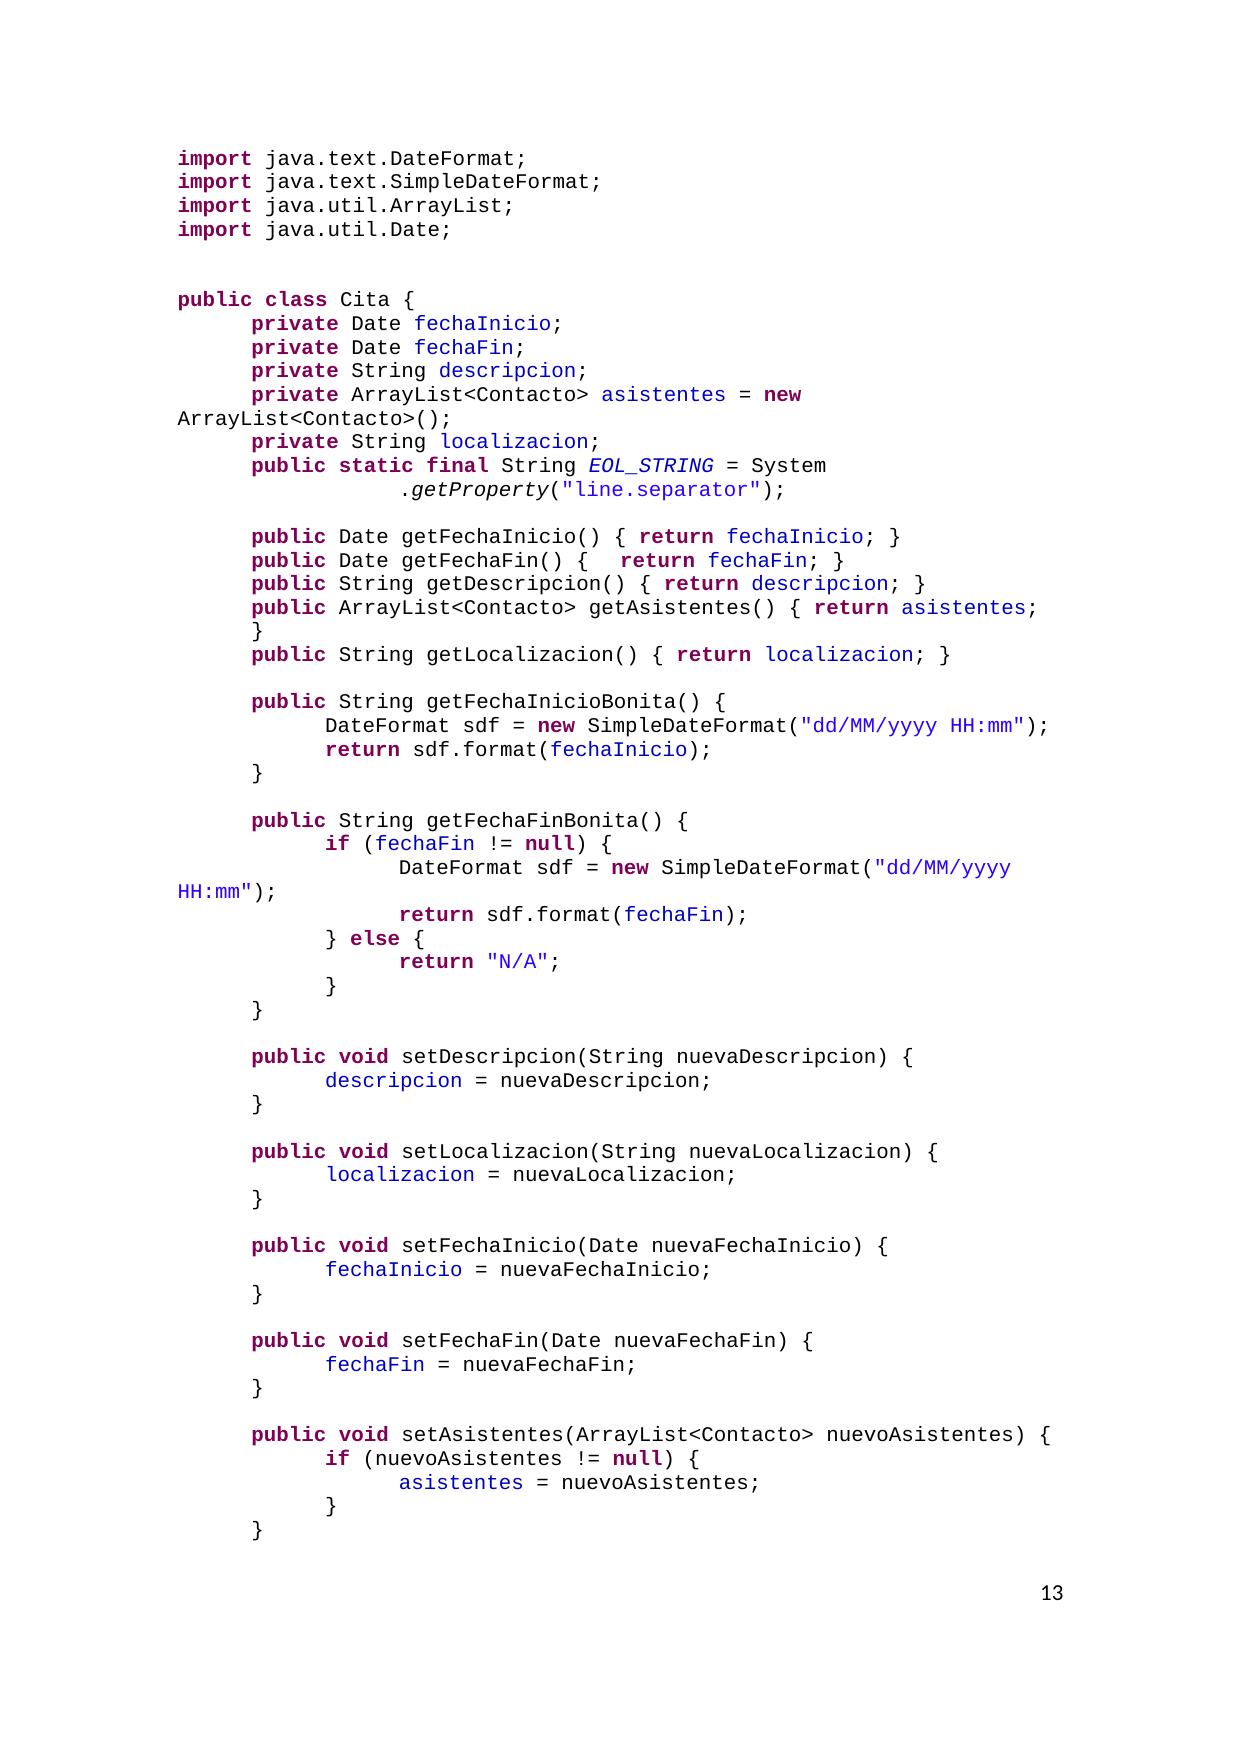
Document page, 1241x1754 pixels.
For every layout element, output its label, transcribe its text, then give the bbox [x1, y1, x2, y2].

text if (nuevoAsistentes != null) { [177, 1448, 1063, 1472]
text } [177, 975, 1063, 999]
text private String descripcion; [177, 360, 1063, 384]
text } [177, 762, 1063, 786]
text private ArrayList<Contacto> asistentes = new ArrayList<Contacto>(); [177, 384, 1063, 431]
text private Date fechaInicio; [177, 313, 1063, 337]
text } else { [177, 928, 1063, 952]
text .getProperty("line.separator"); [177, 479, 1063, 502]
text import java.util.Date; [177, 218, 1063, 242]
text } [177, 1093, 1063, 1117]
text public Date getFechaInicio() { return fechaInicio; } [177, 526, 1063, 549]
text DateFormat sdf = new SimpleDateFormat("dd/MM/yyyy HH:mm"); [177, 857, 1063, 904]
text } [177, 1188, 1063, 1212]
text fechaInicio = nuevaFechaInicio; [177, 1259, 1063, 1283]
text public String getFechaFinBonita() { [177, 810, 1063, 833]
text public void setAsistentes(ArrayList<Contacto> nuevoAsistentes) { [177, 1424, 1063, 1448]
text localizacion = nuevaLocalizacion; [177, 1164, 1063, 1188]
text import java.util.ArrayList; [177, 195, 1063, 218]
text private Date fechaFin; [177, 337, 1063, 360]
text public void setFechaInicio(Date nuevaFechaInicio) { [177, 1235, 1063, 1259]
text public String getDescripcion() { return descripcion; } [177, 573, 1063, 597]
text } [177, 1519, 1063, 1543]
text public class Cita { [177, 289, 1063, 313]
text public void setDescripcion(String nuevaDescripcion) { [177, 1046, 1063, 1070]
text asistentes = nuevoAsistentes; [177, 1472, 1063, 1495]
text return "N/A"; [177, 952, 1063, 975]
text public ArrayList<Contacto> getAsistentes() { return asistentes; } [177, 597, 1063, 644]
text DateFormat sdf = new SimpleDateFormat("dd/MM/yyyy HH:mm"); [177, 715, 1063, 739]
text public Date getFechaFin() { return fechaFin; } [177, 549, 1063, 573]
text } [177, 1377, 1063, 1401]
text fechaFin = nuevaFechaFin; [177, 1353, 1063, 1377]
text } [177, 1495, 1063, 1519]
text return sdf.format(fechaFin); [177, 904, 1063, 928]
text public String getFechaInicioBonita() { [177, 691, 1063, 715]
text } [177, 1283, 1063, 1306]
text public void setLocalizacion(String nuevaLocalizacion) { [177, 1141, 1063, 1164]
text import java.text.DateFormat; [177, 148, 1063, 171]
text public String getLocalizacion() { return localizacion; } [177, 644, 1063, 668]
text private String localizacion; [177, 431, 1063, 455]
text return sdf.format(fechaInicio); [177, 739, 1063, 762]
text descripcion = nuevaDescripcion; [177, 1070, 1063, 1093]
text import java.text.SimpleDateFormat; [177, 171, 1063, 195]
text public static final String EOL_STRING = System [177, 455, 1063, 479]
text if (fechaFin != null) { [177, 833, 1063, 857]
text public void setFechaFin(Date nuevaFechaFin) { [177, 1330, 1063, 1353]
text } [177, 999, 1063, 1022]
